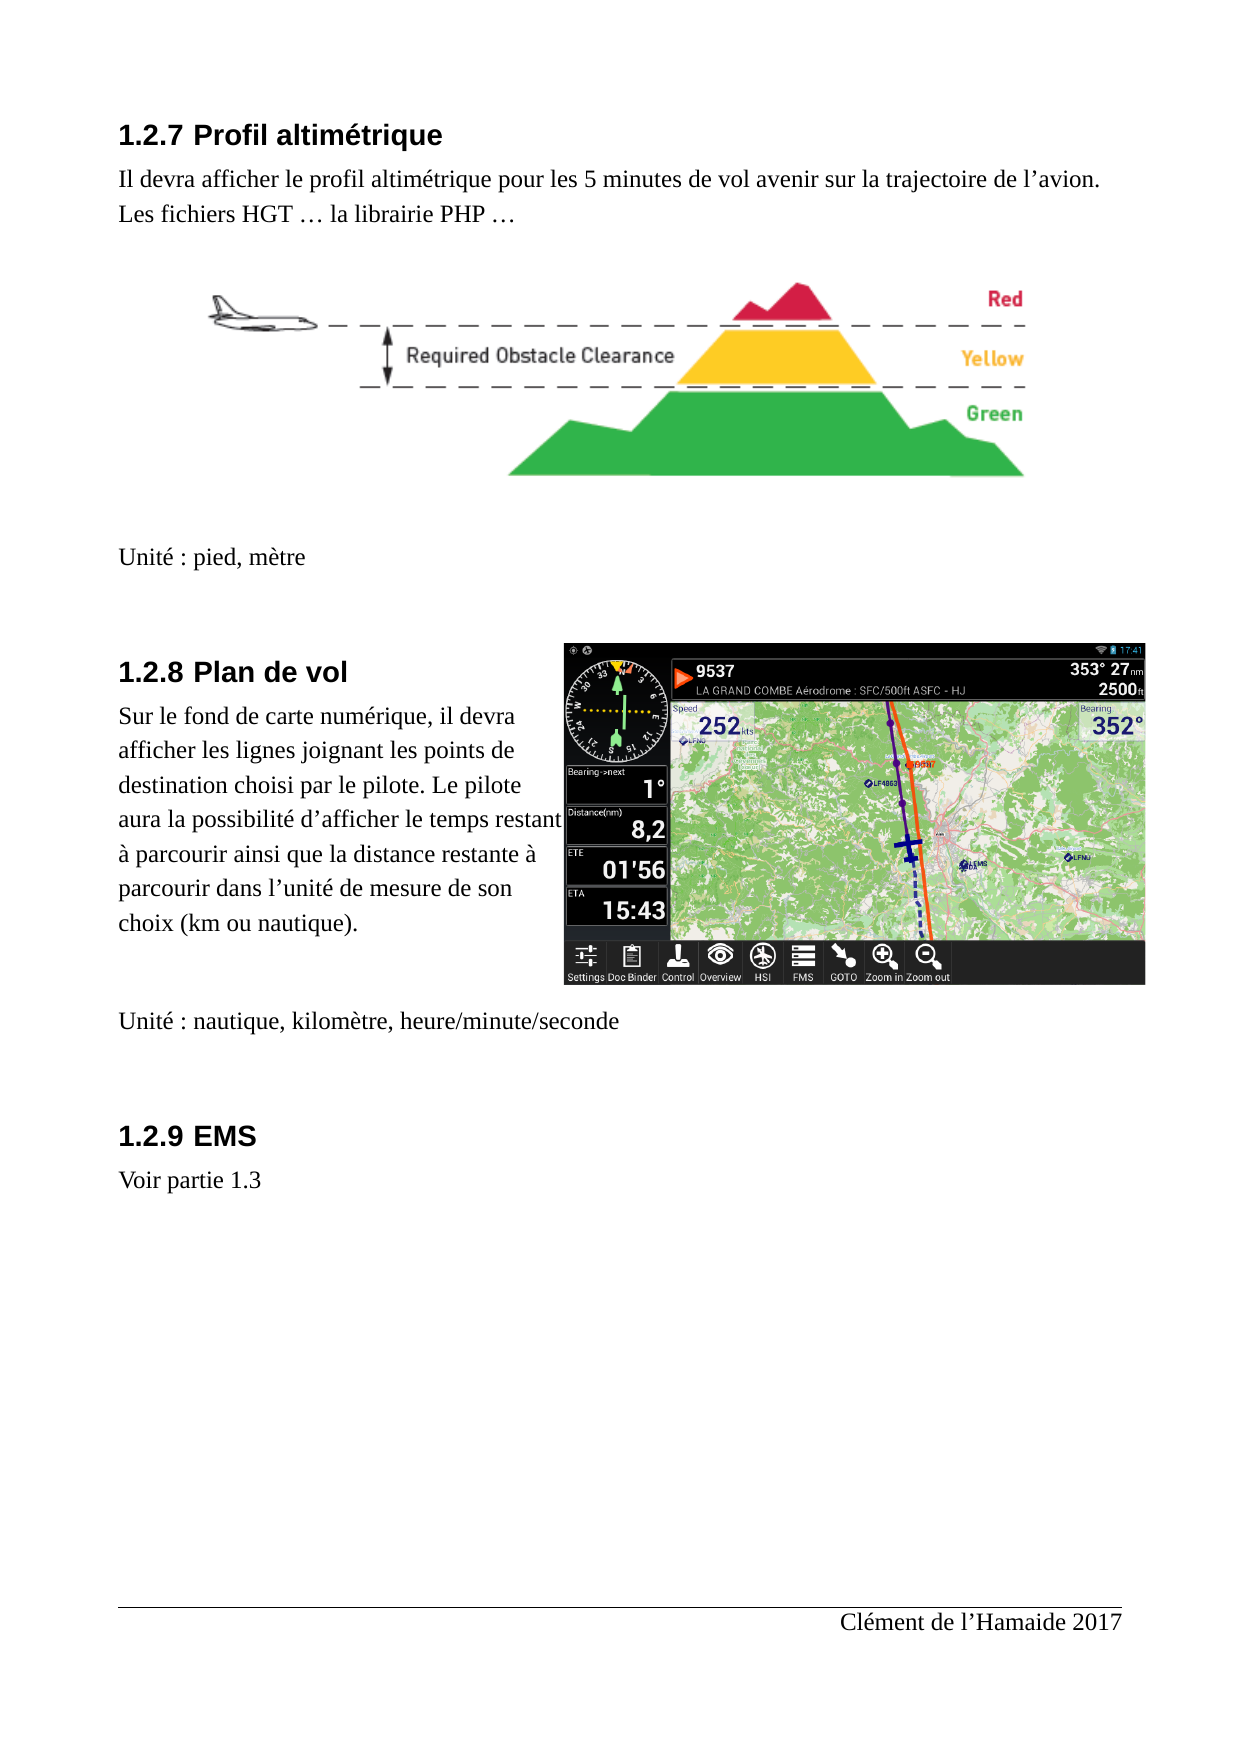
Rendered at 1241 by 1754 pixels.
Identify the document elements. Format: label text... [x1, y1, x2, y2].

text Sur le fond de carte numérique, il devra afficher les lignes joignant les points de destination choisi par le pilote. Le pilote aura la possibilité d’afficher le temps restant à parcourir ainsi que la distance restante à parcourir dans l’unité de mesure de son choix (km ou nautique). [118, 701, 563, 936]
picture [563, 643, 1146, 985]
picture [188, 247, 1052, 487]
text Voir partie 1.3 [118, 1165, 1122, 1193]
text Unité : nautique, kilomètre, heure/minute/seconde [118, 1006, 1122, 1034]
subtitle Profil altimétrique [118, 118, 1122, 152]
text Il devra afficher le profil altimétrique pour les 5 minutes de vol avenir sur la trajectoire de l’avion. Les fichiers HGT … la librairie PHP … [118, 164, 1122, 228]
subtitle EMS [118, 1118, 1122, 1152]
text Unité : pied, mètre [118, 542, 1122, 571]
subtitle Plan de vol [118, 654, 563, 688]
